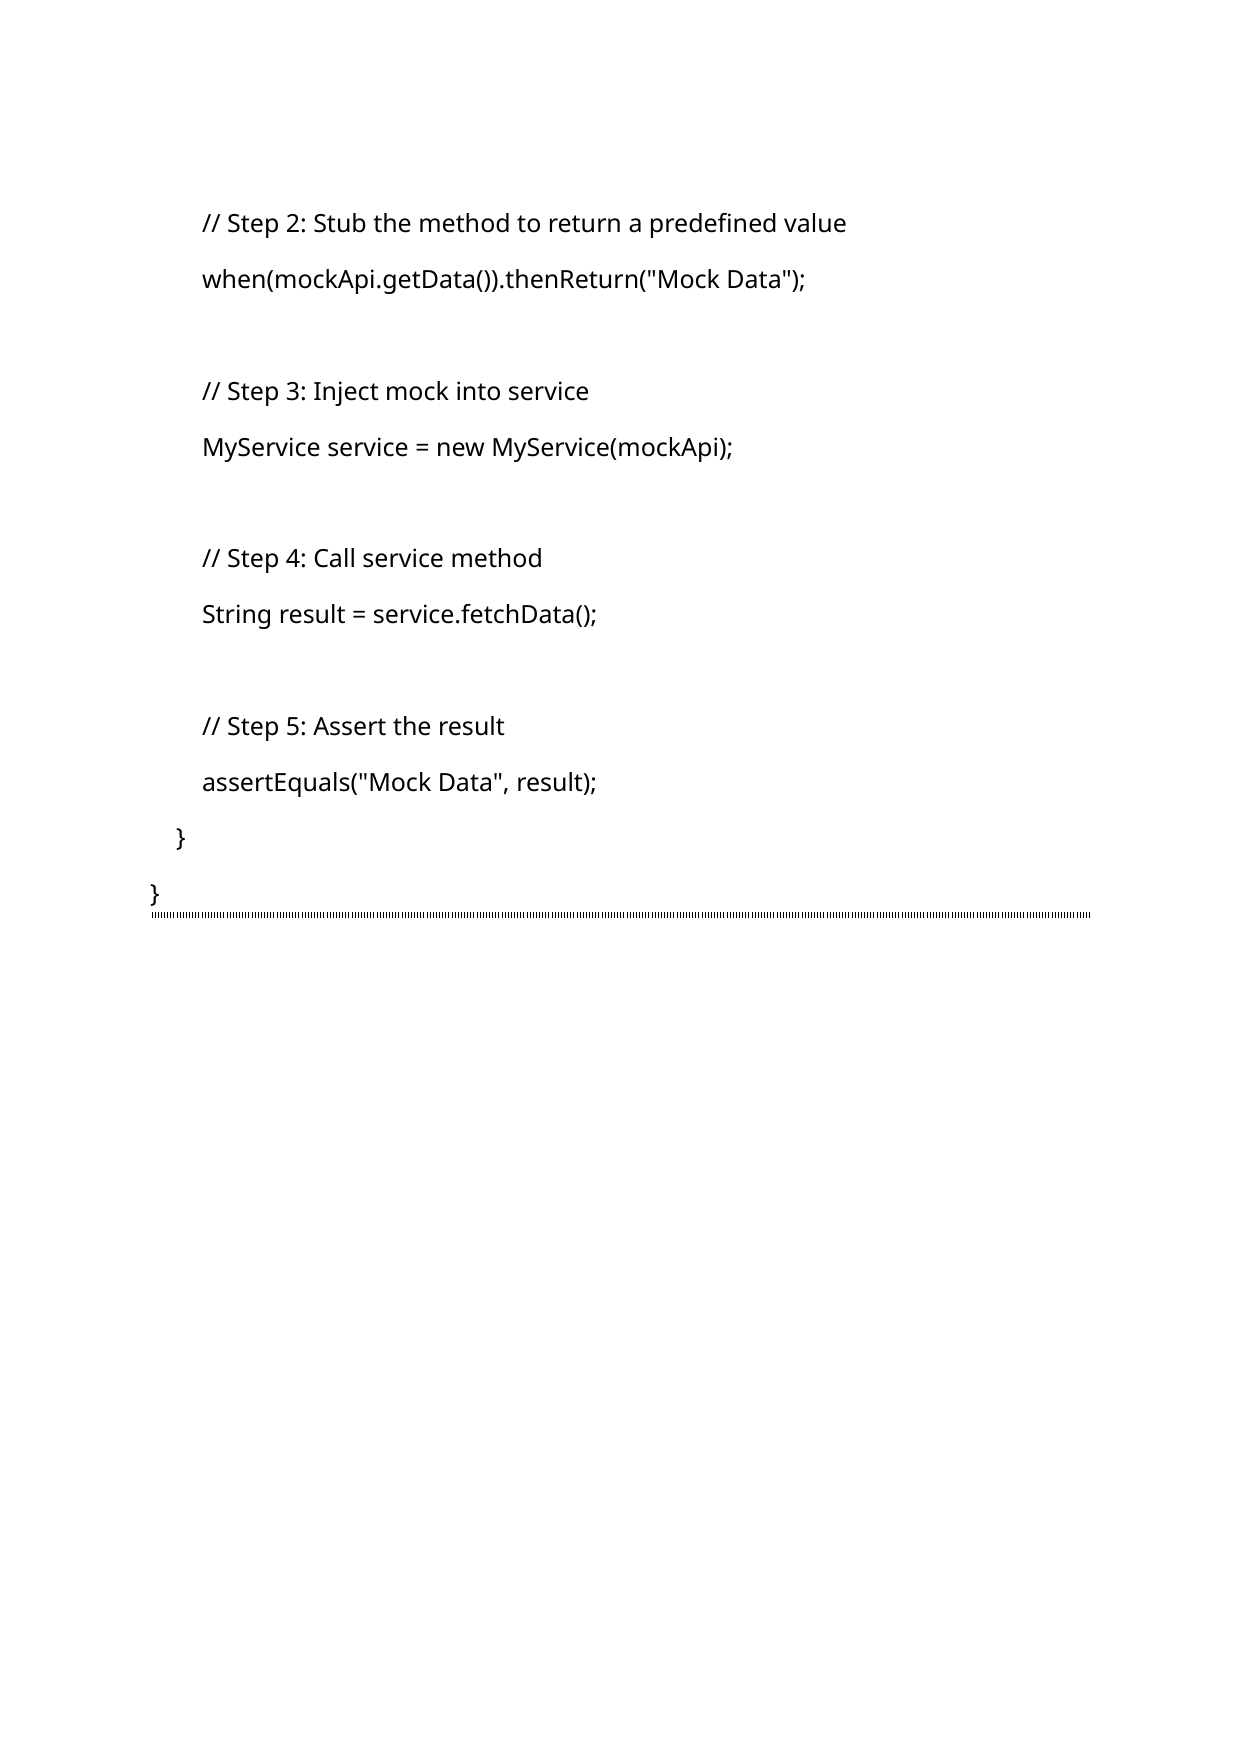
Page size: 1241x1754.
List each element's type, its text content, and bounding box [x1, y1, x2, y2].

text // Step 4: Call service method [150, 541, 1090, 575]
text } [150, 820, 1090, 854]
text assertEquals("Mock Data", result); [150, 764, 1090, 798]
text // Step 5: Assert the result [150, 708, 1090, 742]
text String result = service.fetchData(); [150, 597, 1090, 631]
text // Step 2: Stub the method to return a predefined value [150, 206, 1090, 240]
text MyService service = new MyService(mockApi); [150, 429, 1090, 463]
text when(mockApi.getData()).thenReturn("Mock Data"); [150, 262, 1090, 296]
text // Step 3: Inject mock into service [150, 373, 1090, 407]
text } [150, 876, 1090, 918]
